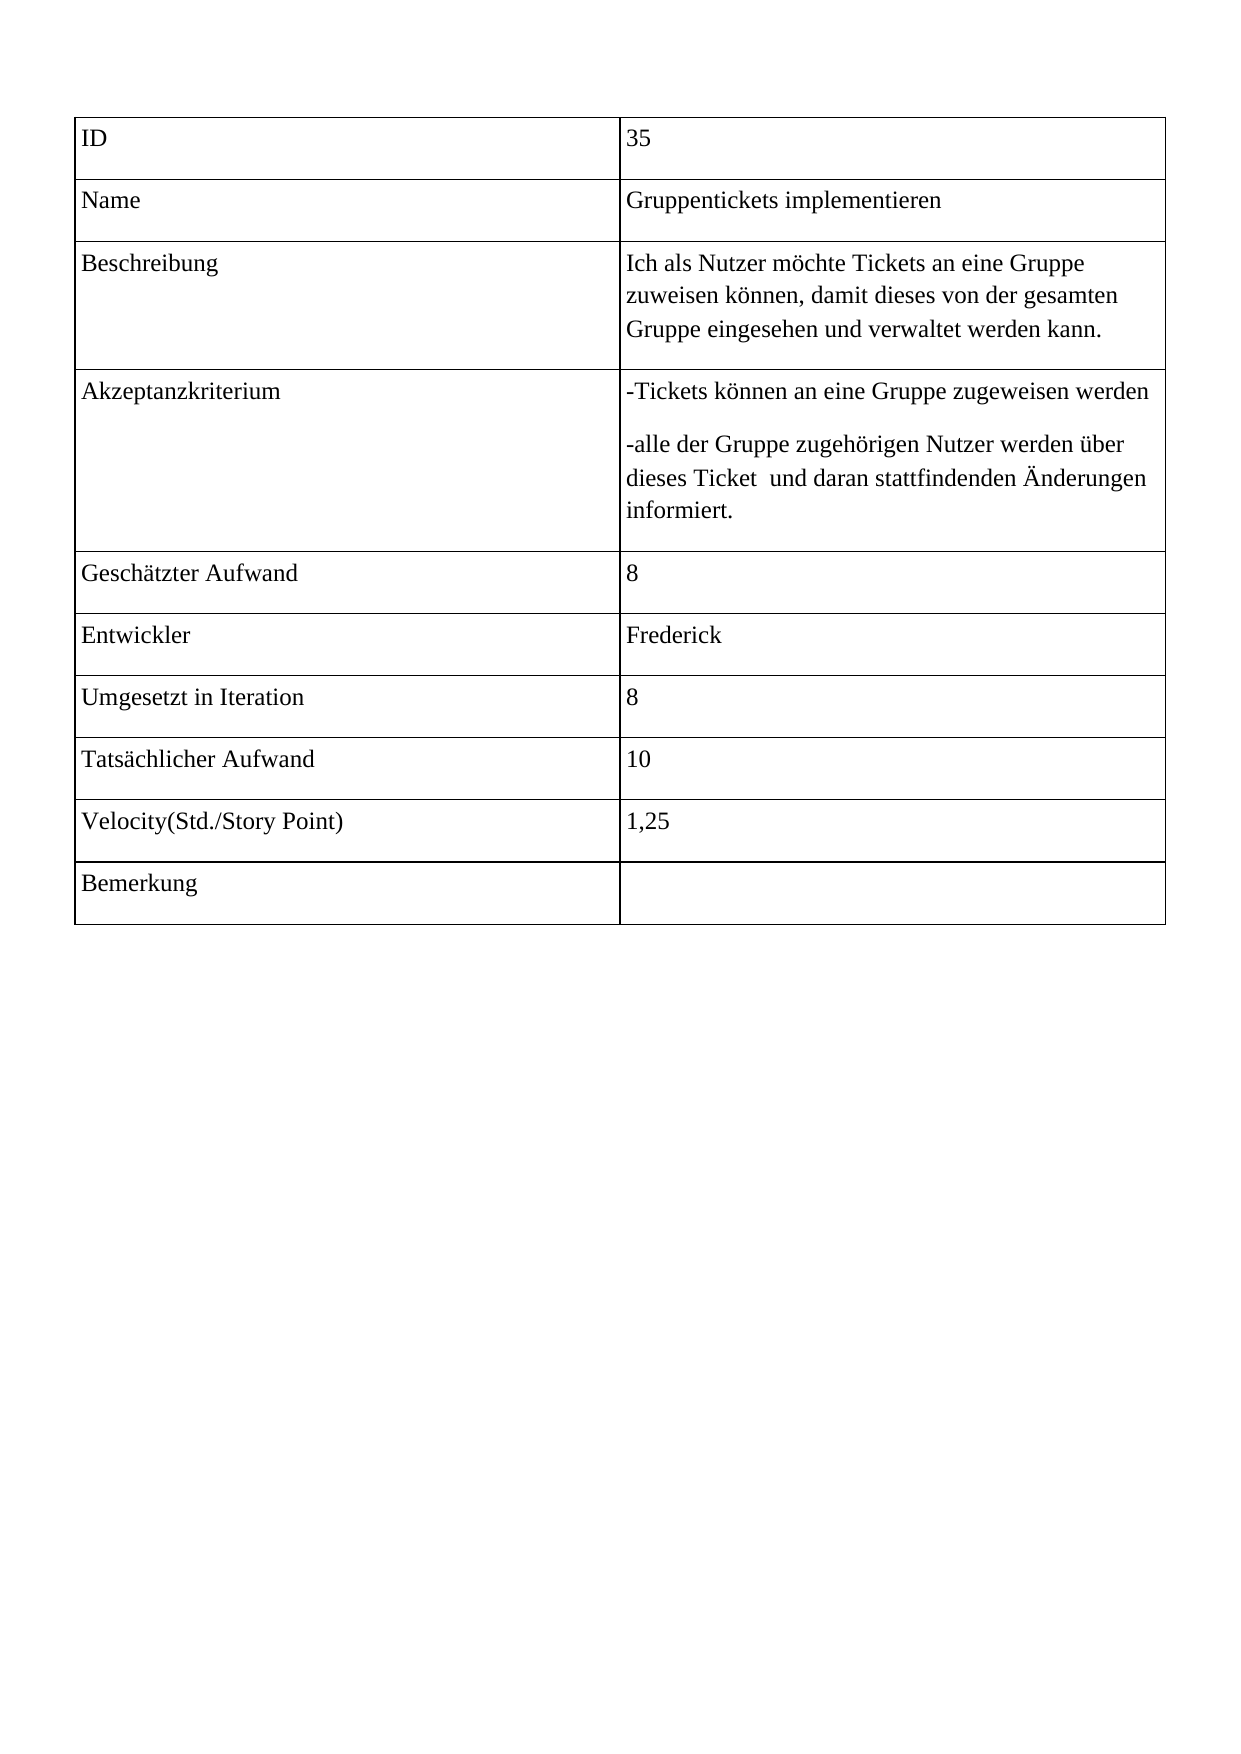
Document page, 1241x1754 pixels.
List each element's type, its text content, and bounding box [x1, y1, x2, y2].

table_header 35 [621, 118, 1165, 179]
table_cell Ich als Nutzer möchte Tickets an eine Gruppe zuweisen können, damit dieses von der gesamten Gruppe eingesehen und verwaltet werden kann. [621, 242, 1165, 369]
table_cell Gruppentickets implementieren [621, 180, 1165, 241]
table_cell 1,25 [621, 800, 1165, 861]
table_cell Entwickler [76, 614, 619, 675]
table_cell Beschreibung [76, 242, 619, 369]
table_cell Velocity(Std./Story Point) [76, 800, 619, 861]
table_cell [621, 863, 1165, 923]
table_cell Akzeptanzkriterium [76, 370, 619, 551]
table_header ID [76, 118, 619, 179]
table_cell Frederick [621, 614, 1165, 675]
table_cell Geschätzter Aufwand [76, 552, 619, 613]
table_cell 10 [621, 738, 1165, 799]
table_cell Bemerkung [76, 863, 619, 923]
table_cell -Tickets können an eine Gruppe zugeweisen werden -alle der Gruppe zugehörigen Nutzer werden über dieses Ticket und daran stattfindenden Änderungen informiert. [621, 370, 1165, 551]
table_cell 8 [621, 552, 1165, 613]
table_cell Tatsächlicher Aufwand [76, 738, 619, 799]
table_cell 8 [621, 676, 1165, 737]
table_cell Umgesetzt in Iteration [76, 676, 619, 737]
table_cell Name [76, 180, 619, 241]
